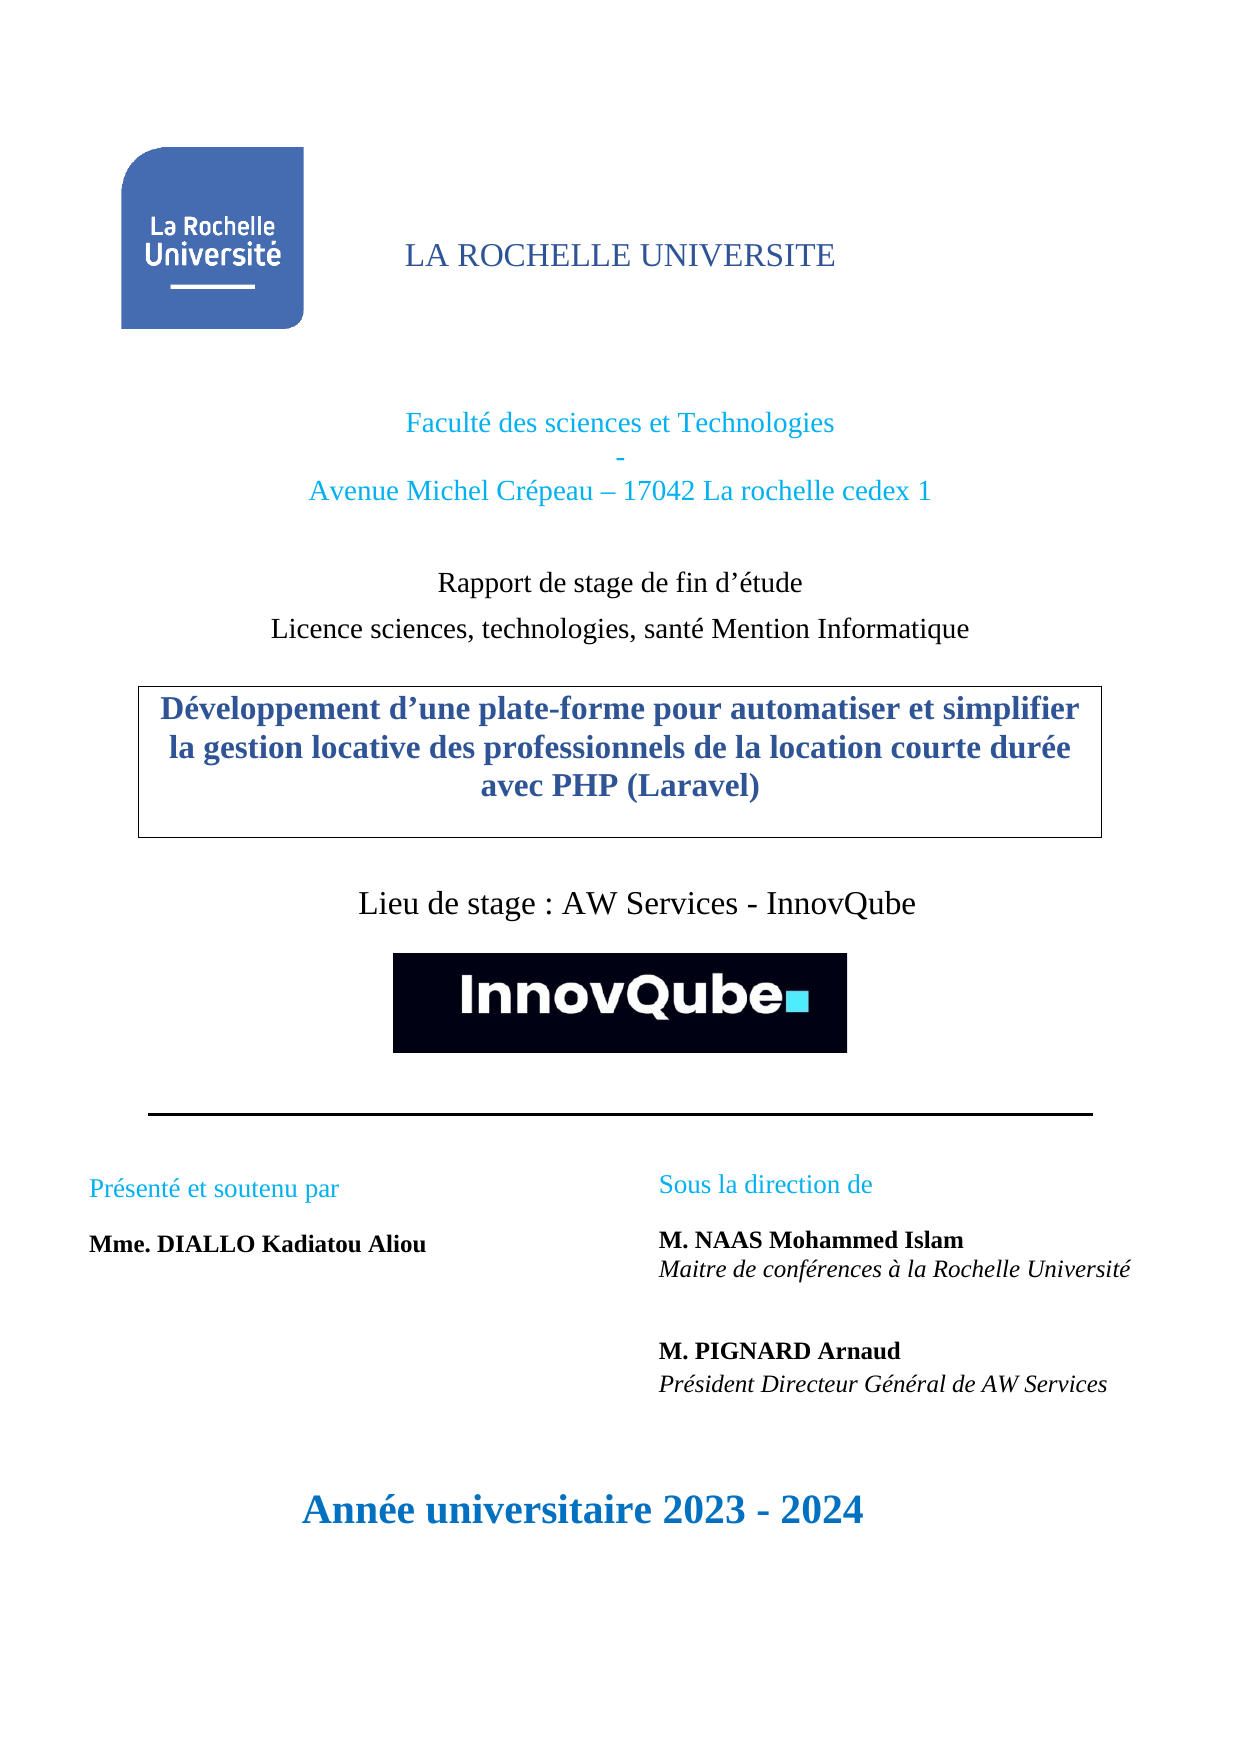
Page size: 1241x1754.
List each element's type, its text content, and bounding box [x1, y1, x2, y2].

text - [148, 439, 1093, 473]
text Sous la direction de [658, 1168, 1153, 1199]
text M. PIGNARD Arnaud [658, 1336, 1153, 1365]
picture [121, 147, 304, 329]
text M. NAAS Mohammed Islam [658, 1225, 1153, 1254]
text Lieu de stage : AW Services - InnovQube [287, 883, 987, 921]
text Licence sciences, technologies, santé Mention Informatique [148, 611, 1093, 644]
text Avenue Michel Crépeau – 17042 La rochelle cedex 1 [148, 473, 1093, 506]
text Présenté et soutenu par [89, 1172, 615, 1203]
table_header [110, 148, 335, 343]
text Mme. DIALLO Kadiatou Aliou [89, 1229, 615, 1257]
picture [393, 953, 672, 1053]
table_header LA ROCHELLE UNIVERSITE [335, 148, 1141, 343]
text Maitre de conférences à la Rochelle Université [658, 1254, 1153, 1282]
text Année universitaire 2023 - 2024 [223, 1484, 942, 1532]
text Rapport de stage de fin d’étude [148, 565, 1093, 598]
text Président Directeur Général de AW Services [658, 1369, 1153, 1398]
text Développement d’une plate-forme pour automatiser et simplifier la gestion locative des professionnels de la location courte durée avec PHP (Laravel) [139, 687, 1101, 837]
text Faculté des sciences et Technologies [148, 406, 1093, 439]
